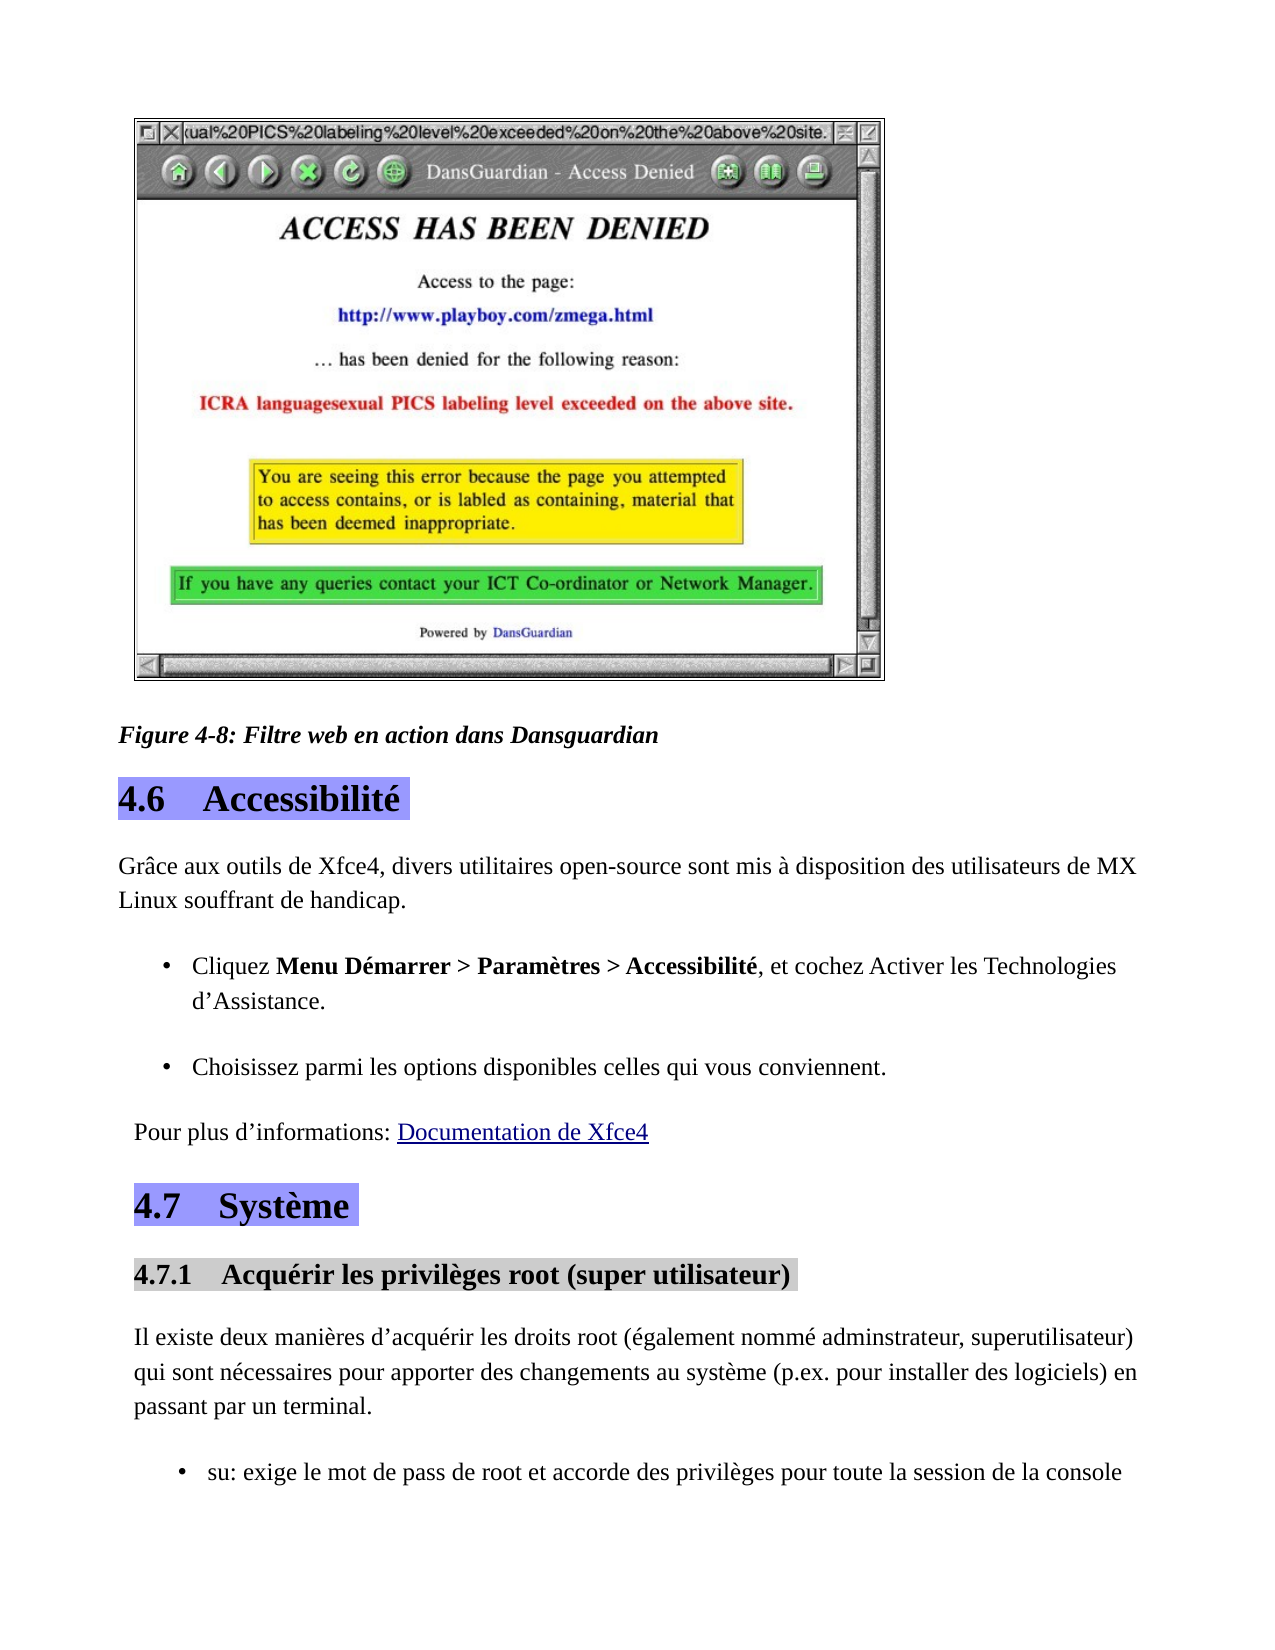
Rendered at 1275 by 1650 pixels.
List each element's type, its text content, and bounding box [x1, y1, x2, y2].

text Il existe deux manières d’acquérir les droits root (également nommé adminstrateur, superutilisateur) qui sont nécessaires pour apporter des changements au système (p.ex. pour installer des logiciels) en passant par un terminal. [134, 1322, 1141, 1420]
text Pour plus d’informations: Documentation de Xfce4 [134, 1117, 1141, 1146]
text Figure 4-8: Filtre web en action dans Dansguardian [118, 720, 1157, 749]
list Cliquez Menu Démarrer > Paramètres > Accessibilité, et cochez Activer les Technologies d’Assistance. [162, 951, 1157, 1014]
subtitle 4.6 Accessibilité [410, 777, 1142, 820]
list su: exige le mot de pass de root et accorde des privilèges pour toute la session de la console [178, 1457, 1141, 1486]
list Choisissez parmi les options disponibles celles qui vous conviennent. [162, 1052, 1157, 1080]
subtitle 4.7 Système [359, 1183, 1141, 1226]
subtitle 4.7.1 Acquérir les privilèges root (super utilisateur) [134, 1257, 1141, 1291]
picture [136, 121, 881, 678]
text Grâce aux outils de Xfce4, divers utilitaires open-source sont mis à disposition des utilisateurs de MX Linux souffrant de handicap. [118, 851, 1157, 914]
